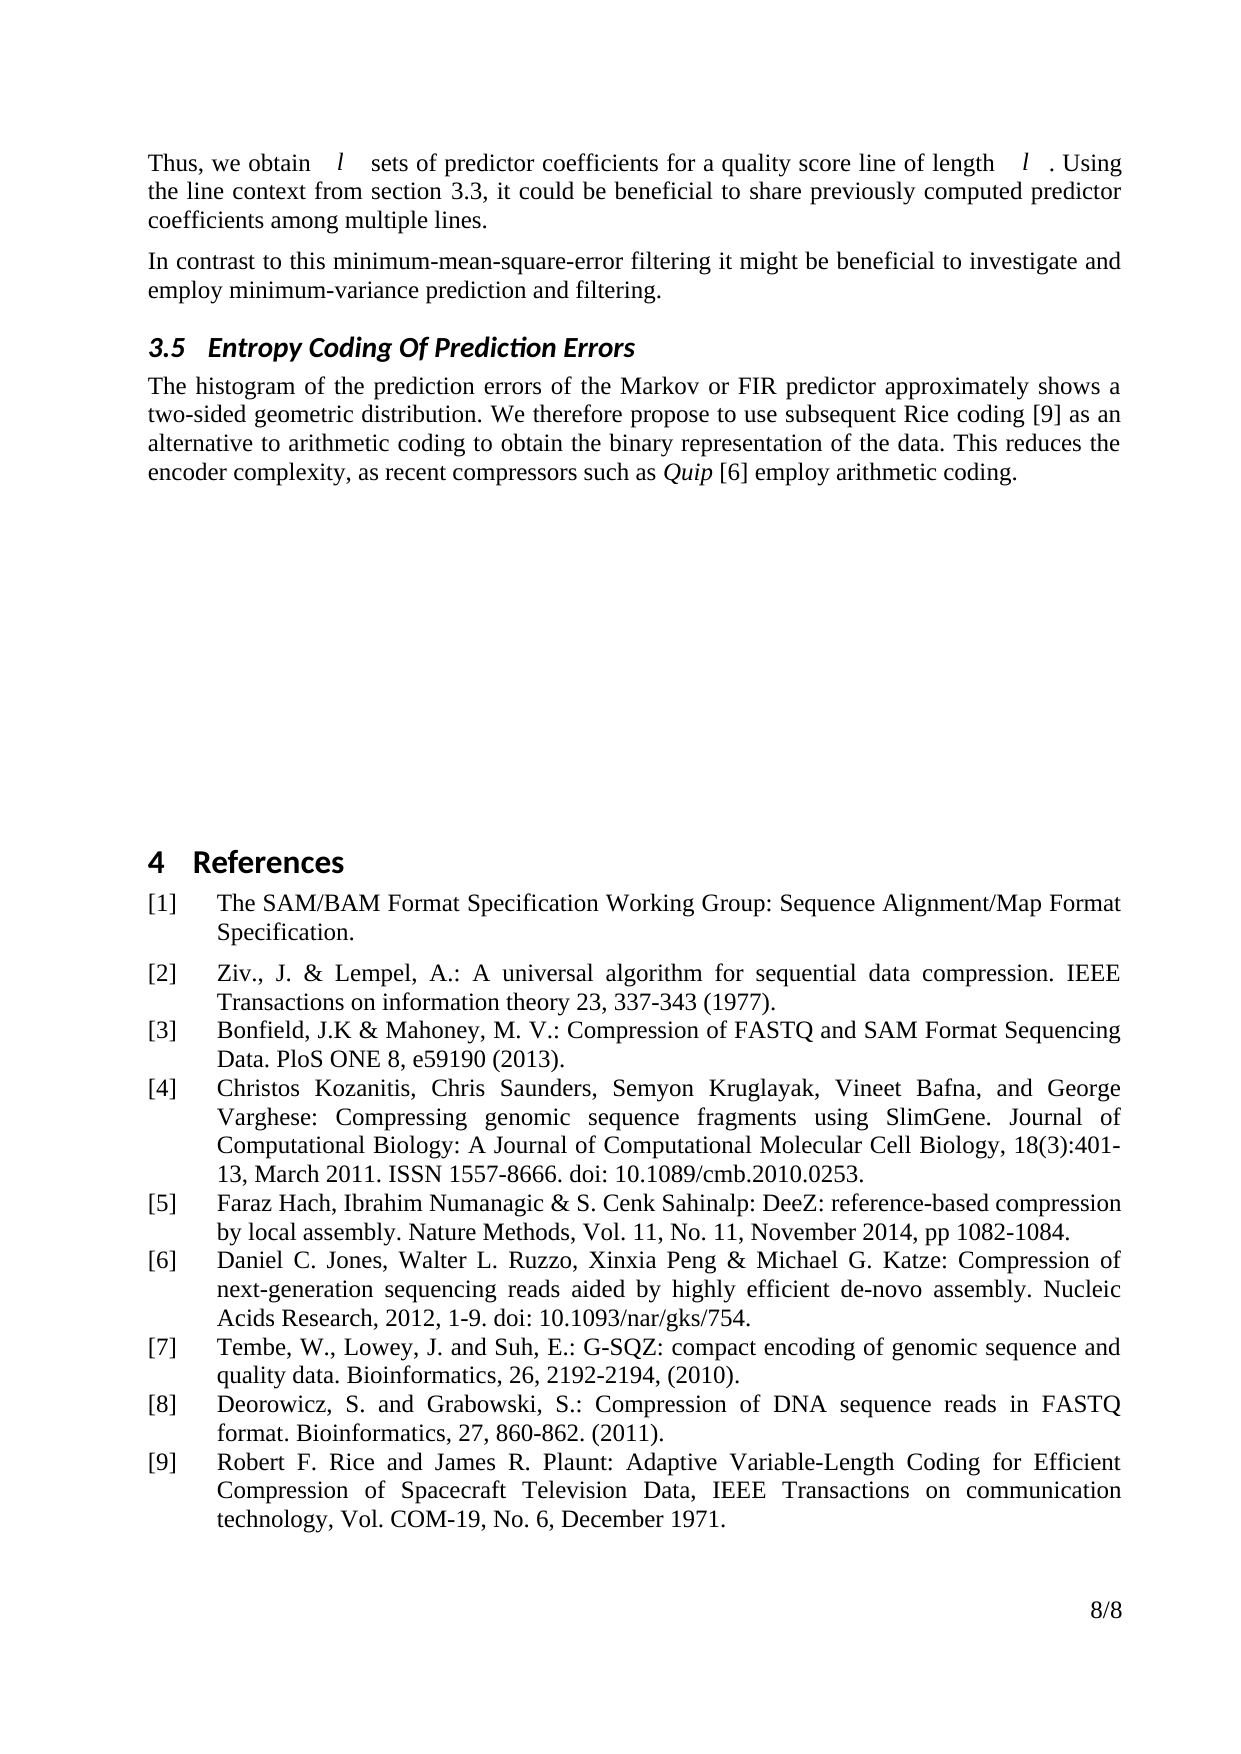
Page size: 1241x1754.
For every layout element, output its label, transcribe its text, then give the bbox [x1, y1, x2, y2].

table_cell [7] [148, 1332, 217, 1389]
table_cell [3] [148, 1015, 217, 1073]
table_header The SAM/BAM Format Specification Working Group: Sequence Alignment/Map Format Specification. [217, 888, 1122, 958]
table_cell [6] [148, 1245, 217, 1332]
table_cell [2] [148, 958, 217, 1015]
table_cell [5] [148, 1188, 217, 1245]
table_cell Daniel C. Jones, Walter L. Ruzzo, Xinxia Peng & Michael G. Katze: Compression of next-generation sequencing reads aided by highly efficient de-novo assembly. Nucleic Acids Research, 2012, 1-9. doi: 10.1093/nar/gks/754. [217, 1245, 1122, 1332]
text The histogram of the prediction errors of the Markov or FIR predictor approximately shows a two-sided geometric distribution. We therefore propose to use subsequent Rice coding [9] as an alternative to arithmetic coding to obtain the binary representation of the data. This reduces the encoder complexity, as recent compressors such as Quip [6] employ arithmetic coding. [148, 371, 1122, 486]
table_cell Bonfield, J.K & Mahoney, M. V.: Compression of FASTQ and SAM Format Sequencing Data. PloS ONE 8, e59190 (2013). [217, 1015, 1122, 1073]
table_cell Faraz Hach, Ibrahim Numanagic & S. Cenk Sahinalp: DeeZ: reference-based compression by local assembly. Nature Methods, Vol. 11, No. 11, November 2014, pp 1082-1084. [217, 1188, 1122, 1245]
table_cell Robert F. Rice and James R. Plaunt: Adaptive Variable-Length Coding for Efficient Compression of Spacecraft Television Data, IEEE Transactions on communication technology, Vol. COM-19, No. 6, December 1971. [217, 1447, 1122, 1533]
table_cell [9] [148, 1447, 217, 1533]
subtitle Entropy Coding Of Prediction Errors [148, 329, 1122, 364]
subtitle References [148, 841, 1122, 882]
table_cell Ziv., J. & Lempel, A.: A universal algorithm for sequential data compression. IEEE Transactions on information theory 23, 337-343 (1977). [217, 958, 1122, 1015]
table_cell [4] [148, 1073, 217, 1188]
table_cell Deorowicz, S. and Grabowski, S.: Compression of DNA sequence reads in FASTQ format. Bioinformatics, 27, 860-862. (2011). [217, 1389, 1122, 1447]
table_cell Tembe, W., Lowey, J. and Suh, E.: G-SQZ: compact encoding of genomic sequence and quality data. Bioinformatics, 26, 2192-2194, (2010). [217, 1332, 1122, 1389]
text In contrast to this minimum-mean-square-error filtering it might be beneficial to investigate and employ minimum-variance prediction and filtering. [148, 246, 1122, 304]
table_cell Christos Kozanitis, Chris Saunders, Semyon Kruglayak, Vineet Bafna, and George Varghese: Compressing genomic sequence fragments using SlimGene. Journal of Computational Biology: A Journal of Computational Molecular Cell Biology, 18(3):401-13, March 2011. ISSN 1557-8666. doi: 10.1089/cmb.2010.0253. [217, 1073, 1122, 1188]
text Thus, we obtain sets of predictor coefficients for a quality score line of length . Using the line context from section 3.3, it could be beneficial to share previously computed predictor coefficients among multiple lines. [148, 148, 1122, 234]
table_header [1] [148, 888, 217, 958]
table_cell [8] [148, 1389, 217, 1447]
